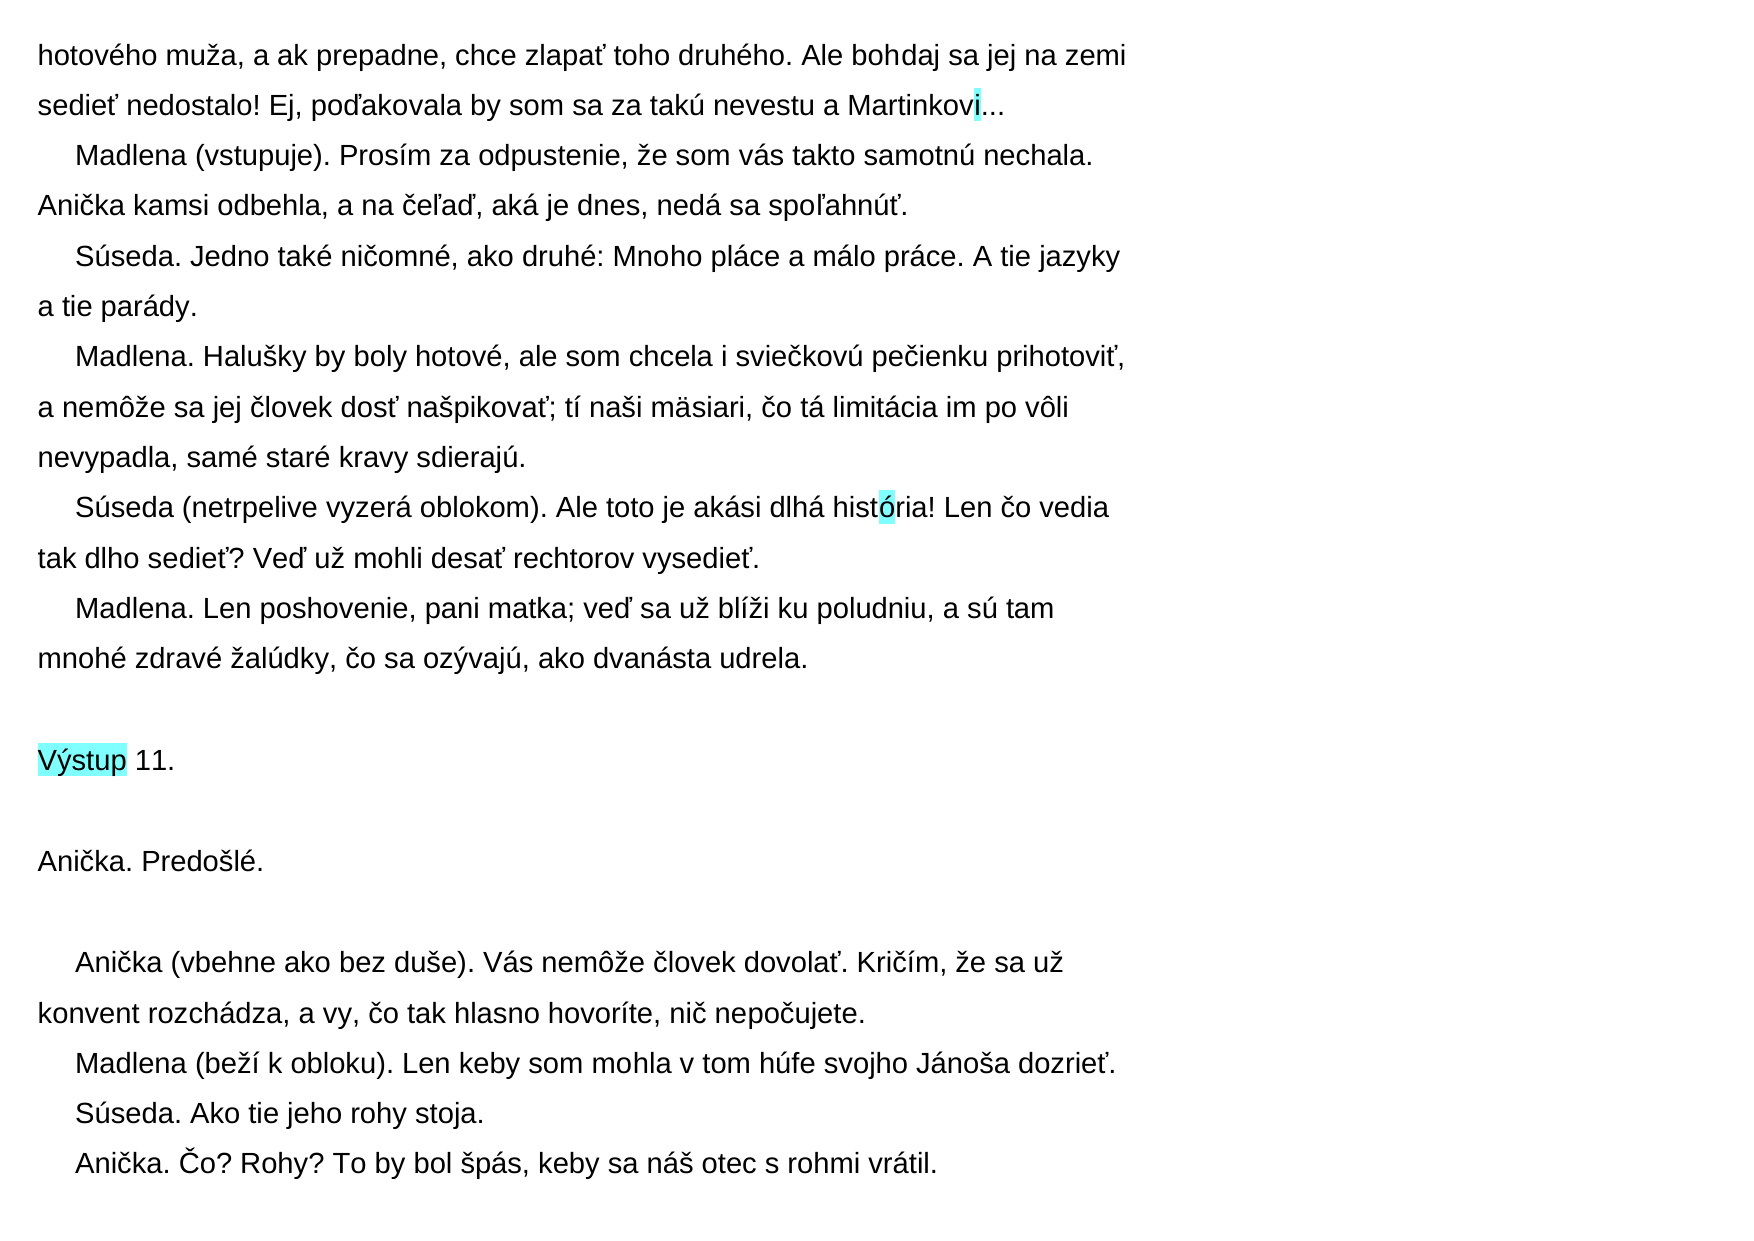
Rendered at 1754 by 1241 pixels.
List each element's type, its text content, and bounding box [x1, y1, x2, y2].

text Súseda. Ako tie jeho rohy stoja. [37, 1096, 1130, 1130]
text Madlena. Len poshovenie, pani matka; veď sa už blíži ku poludniu, a sú tam mnohé zdravé žalúdky, čo sa ozývajú, ako dvanásta udrela. [37, 591, 1130, 675]
text Madlena (beží k obloku). Len keby som mo­hla v tom húfe svojho Jánoša dozrieť. [37, 1046, 1130, 1079]
text Výstup 11. [37, 743, 1130, 776]
text hotového muža, a ak prepadne, chce zlapať toho druhého. Ale bohdaj sa jej na zemi sedieť nedostalo! Ej, poďako­vala by som sa za takú nevestu a Martinkovi... [37, 37, 1130, 121]
text Anička. Čo? Rohy? To by bol špás, keby sa náš otec s rohmi vrátil. [37, 1147, 1130, 1180]
text Anička (vbehne ako bez duše). Vás nemôže človek dovolať. Kričím, že sa už konvent roz­chádza, a vy, čo tak hlasno hovoríte, nič ne­počujete. [37, 945, 1130, 1029]
text Madlena (vstupuje). Prosím za odpustenie, že som vás takto samotnú nechala. Anička kamsi odbehla, a na čeľaď, aká je dnes, nedá sa spo­ľahnúť. [37, 138, 1130, 222]
subtitle Anička. Predošlé. [37, 844, 1130, 877]
text Madlena. Halušky by boly hotové, ale som chcela i sviečkovú pečienku prihotoviť, a ne­môže sa jej človek dosť našpikovať; tí naši mä­siari, čo tá limitácia im po vôli nevypadla, samé staré kravy sdierajú. [37, 339, 1130, 473]
text Súseda (netrpelive vyzerá oblokom). Ale toto je akási dlhá história! Len čo vedia tak dlho se­dieť? Veď už mohli desať rechtorov vysedieť. [37, 490, 1130, 574]
text Súseda. Jedno také ničomné, ako druhé: Mno­ho pláce a málo práce. A tie jazyky a tie parády. [37, 239, 1130, 323]
